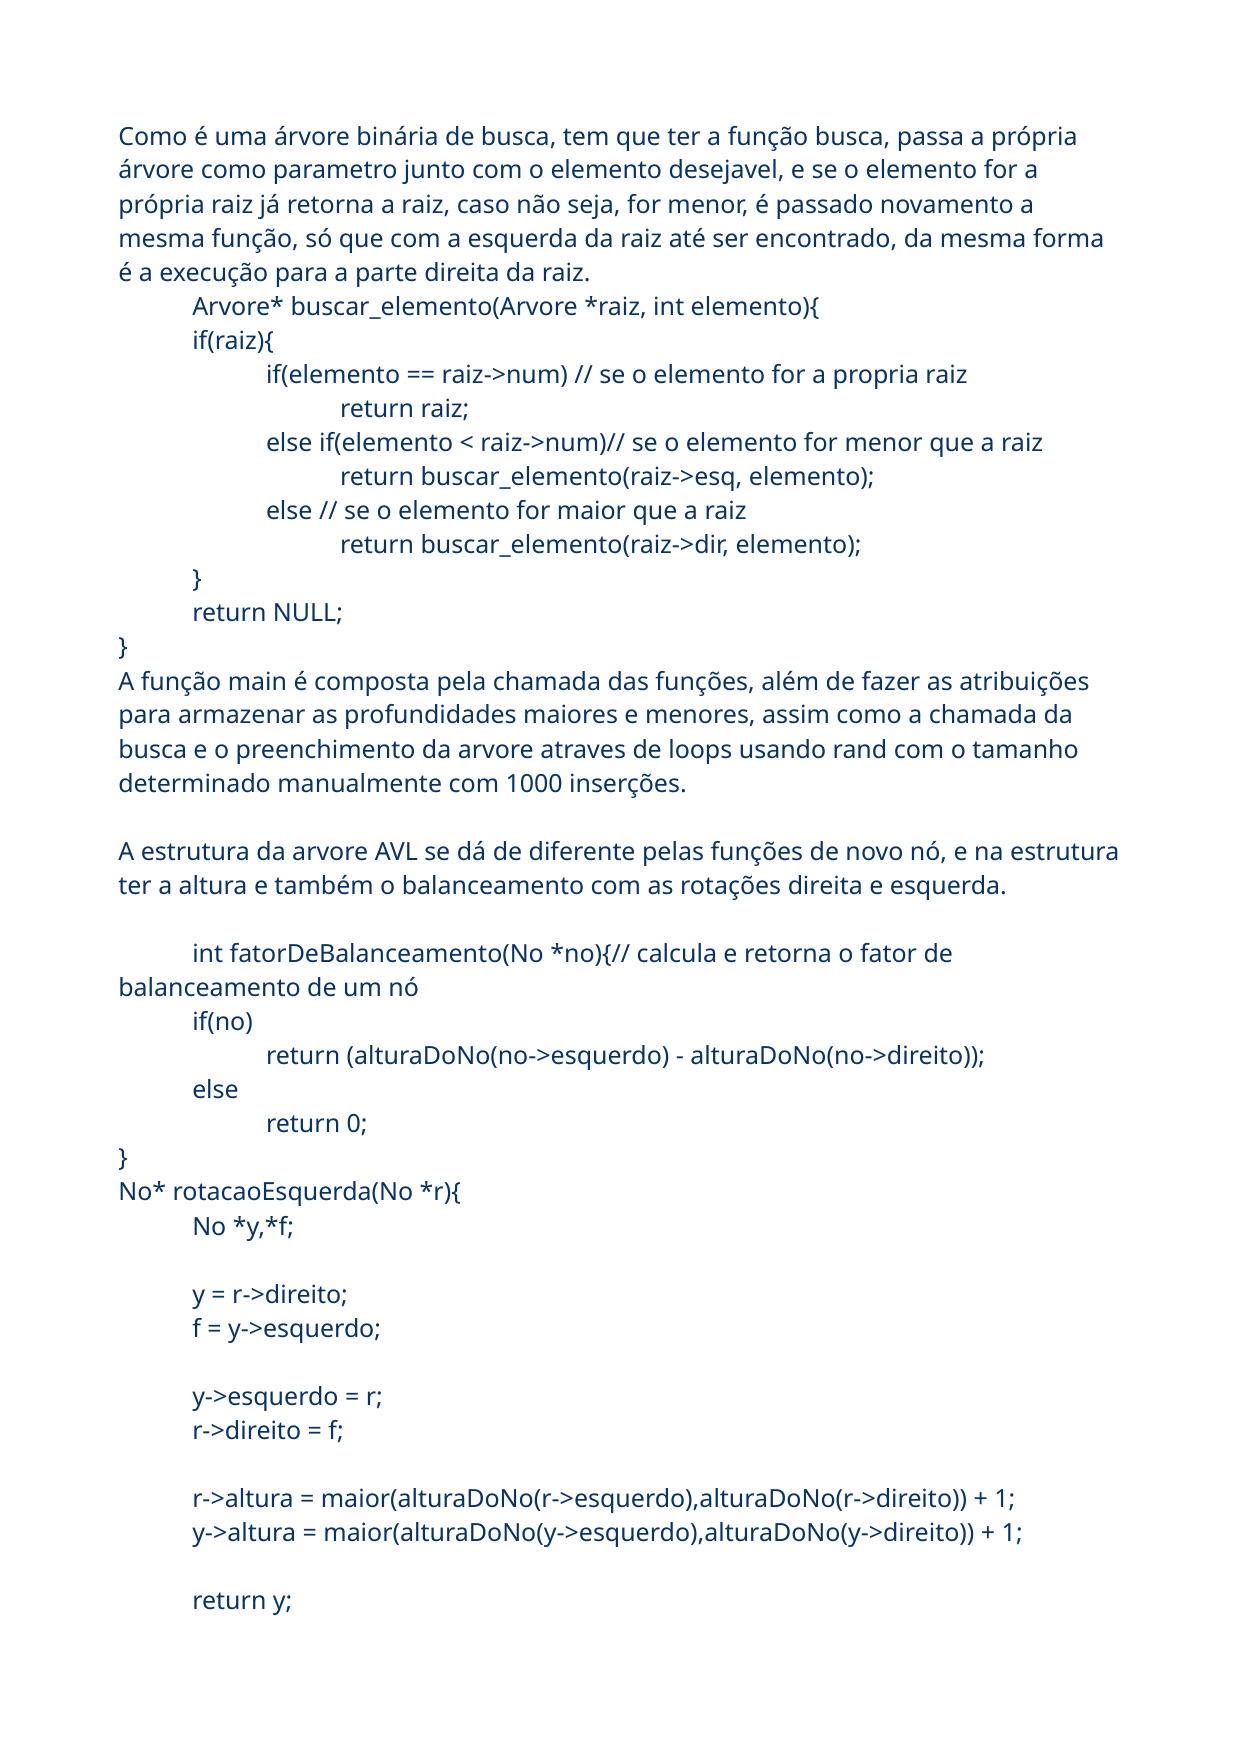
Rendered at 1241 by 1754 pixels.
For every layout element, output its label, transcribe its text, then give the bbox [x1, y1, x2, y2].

text Como é uma árvore binária de busca, tem que ter a função busca, passa a própria árvore como parametro junto com o elemento desejavel, e se o elemento for a própria raiz já retorna a raiz, caso não seja, for menor, é passado novamento a mesma função, só que com a esquerda da raiz até ser encontrado, da mesma forma é a execução para a parte direita da raiz. [118, 118, 1122, 288]
text return raiz; [118, 391, 1122, 425]
text int fatorDeBalanceamento(No *no){// calcula e retorna o fator de balanceamento de um nó [118, 936, 1122, 1004]
text return 0; [118, 1106, 1122, 1140]
text return NULL; [118, 595, 1122, 629]
text r->direito = f; [118, 1412, 1122, 1447]
text else [118, 1072, 1122, 1106]
text f = y->esquerdo; [118, 1310, 1122, 1344]
text } [118, 1140, 1122, 1174]
text else if(elemento < raiz->num)// se o elemento for menor que a raiz [118, 425, 1122, 459]
text else // se o elemento for maior que a raiz [118, 493, 1122, 527]
text A função main é composta pela chamada das funções, além de fazer as atribuições para armazenar as profundidades maiores e menores, assim como a chamada da busca e o preenchimento da arvore atraves de loops usando rand com o tamanho determinado manualmente com 1000 inserções. [118, 663, 1122, 799]
text y->esquerdo = r; [118, 1378, 1122, 1412]
text No* rotacaoEsquerda(No *r){ [118, 1174, 1122, 1208]
text A estrutura da arvore AVL se dá de diferente pelas funções de novo nó, e na estrutura ter a altura e também o balanceamento com as rotações direita e esquerda. [118, 833, 1122, 902]
text } [118, 629, 1122, 663]
text return buscar_elemento(raiz->dir, elemento); [118, 527, 1122, 561]
text } [118, 561, 1122, 595]
text return (alturaDoNo(no->esquerdo) - alturaDoNo(no->direito)); [118, 1038, 1122, 1072]
text return y; [118, 1583, 1122, 1617]
text return buscar_elemento(raiz->esq, elemento); [118, 459, 1122, 493]
text if(elemento == raiz->num) // se o elemento for a propria raiz [118, 357, 1122, 391]
text y = r->direito; [118, 1276, 1122, 1310]
text Arvore* buscar_elemento(Arvore *raiz, int elemento){ [118, 288, 1122, 322]
text No *y,*f; [118, 1208, 1122, 1242]
text y->altura = maior(alturaDoNo(y->esquerdo),alturaDoNo(y->direito)) + 1; [118, 1515, 1122, 1549]
text r->altura = maior(alturaDoNo(r->esquerdo),alturaDoNo(r->direito)) + 1; [118, 1481, 1122, 1515]
text if(no) [118, 1004, 1122, 1038]
text if(raiz){ [118, 322, 1122, 357]
